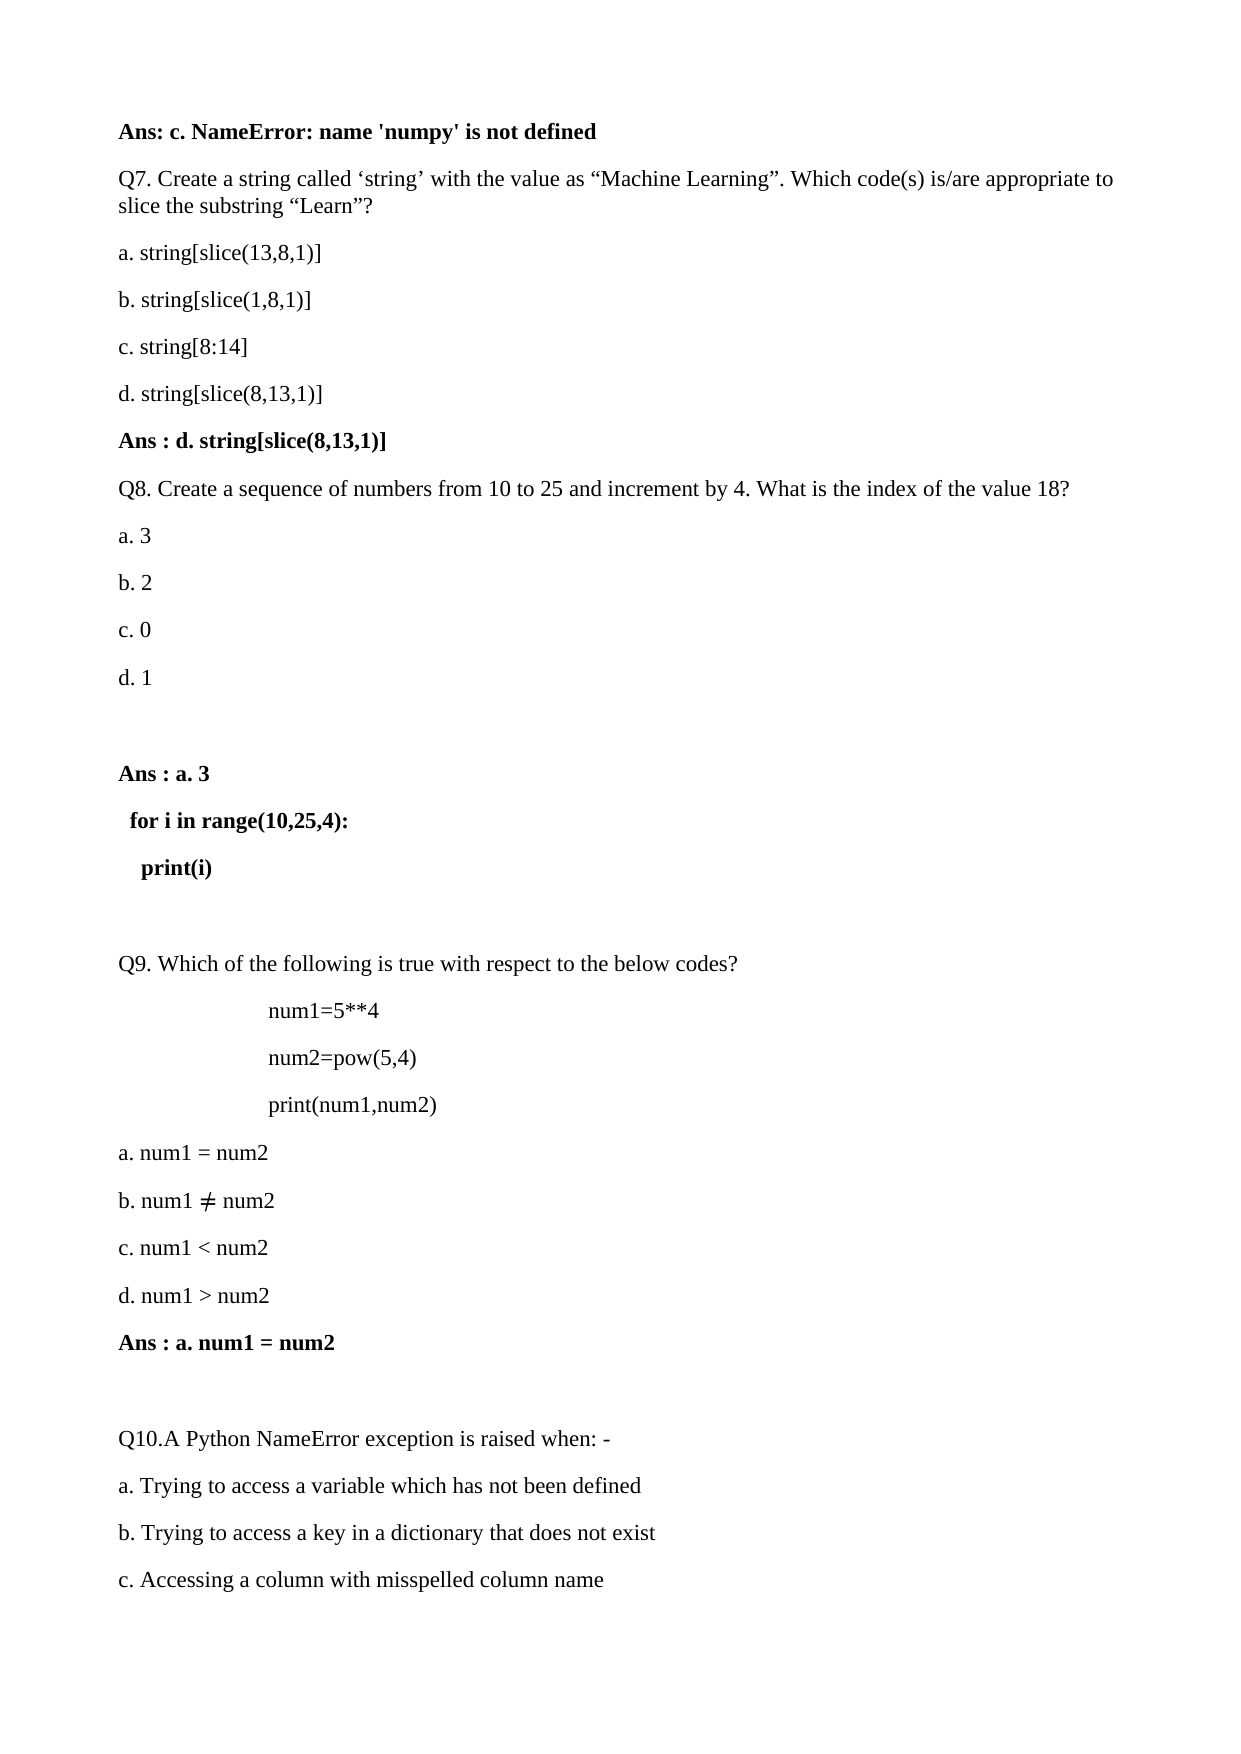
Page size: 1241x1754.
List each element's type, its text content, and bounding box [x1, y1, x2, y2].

text Ans : d. string[slice(8,13,1)] [118, 428, 1122, 454]
text a. Trying to access a variable which has not been defined [118, 1472, 1122, 1498]
text d. string[slice(8,13,1)] [118, 380, 1122, 407]
text print(i) [118, 854, 1122, 880]
text Ans: c. NameError: name 'numpy' is not defined [118, 118, 1122, 144]
text c. string[8:14] [118, 333, 1122, 359]
text num1=5**4 [268, 997, 1122, 1023]
text a. 3 [118, 522, 1122, 548]
text for i in range(10,25,4): [118, 807, 1122, 833]
text b. num1 ≠ num2 [118, 1186, 1122, 1214]
text Ans : a. 3 [118, 759, 1122, 786]
text b. Trying to access a key in a dictionary that does not exist [118, 1519, 1122, 1546]
text c. num1 < num2 [118, 1234, 1122, 1261]
text a. string[slice(13,8,1)] [118, 239, 1122, 265]
text Q8. Create a sequence of numbers from 10 to 25 and increment by 4. What is the index of the value 18? [118, 475, 1122, 501]
text Ans : a. num1 = num2 [118, 1329, 1122, 1355]
text Q10.A Python NameError exception is raised when: - [118, 1425, 1122, 1451]
text d. 1 [118, 663, 1122, 690]
text a. num1 = num2 [118, 1139, 1122, 1165]
text Q7. Create a string called ‘string’ with the value as “Machine Learning”. Which code(s) is/are appropriate to slice the substring “Learn”? [118, 165, 1122, 218]
text b. string[slice(1,8,1)] [118, 286, 1122, 312]
text num2=pow(5,4) [268, 1044, 1122, 1071]
text d. num1 > num2 [118, 1282, 1122, 1308]
text Q9. Which of the following is true with respect to the below codes? [118, 950, 1122, 976]
text c. Accessing a column with misspelled column name [118, 1566, 1122, 1593]
text c. 0 [118, 616, 1122, 643]
text b. 2 [118, 569, 1122, 596]
text print(num1,num2) [268, 1092, 1122, 1118]
